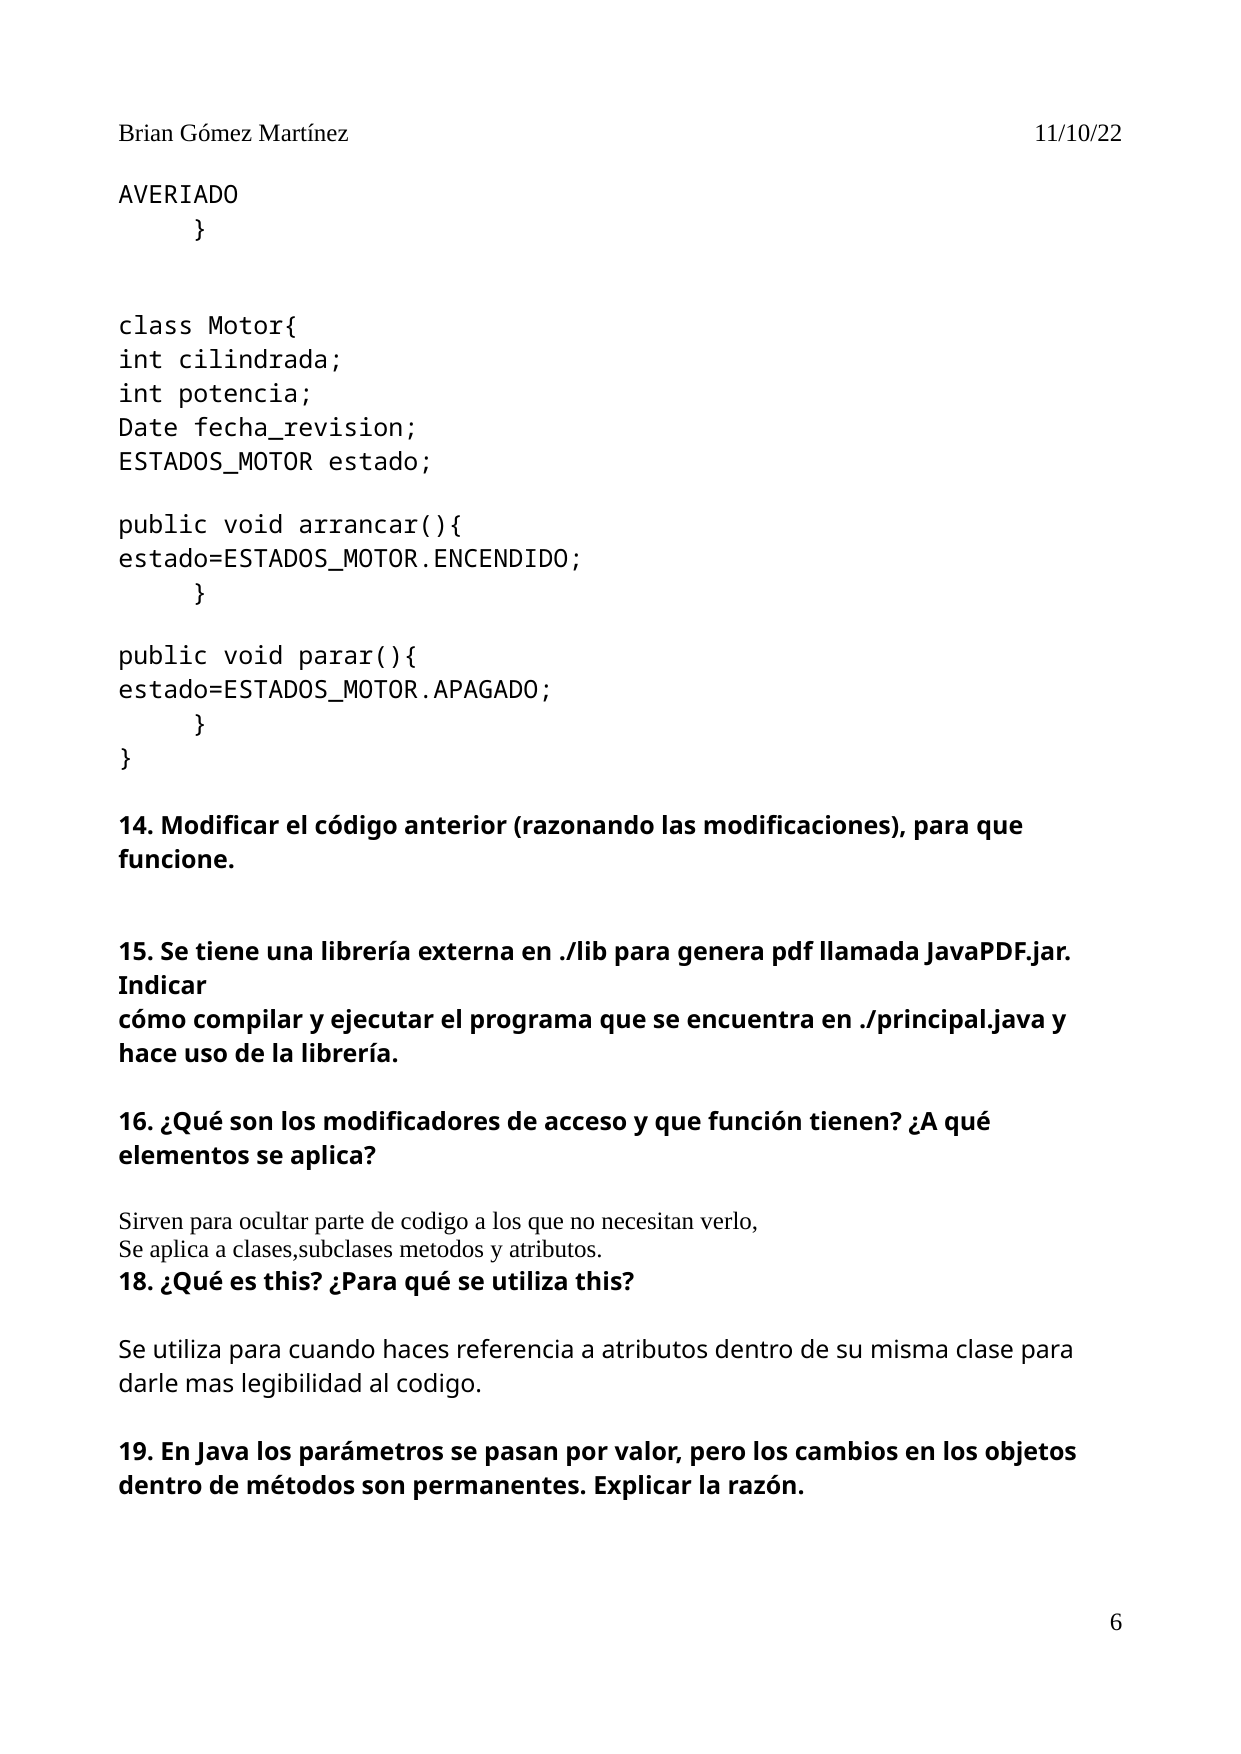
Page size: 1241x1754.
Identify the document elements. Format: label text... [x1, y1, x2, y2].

text class Motor{ int cilindrada; int potencia; Date fecha_revision; ESTADOS_MOTOR estado; [118, 278, 1122, 478]
text 19. En Java los parámetros se pasan por valor, pero los cambios en los objetos dentro de métodos son permanentes. Explicar la razón. [118, 1433, 1122, 1502]
text AVERIADO } [118, 176, 1122, 244]
text 14. Modificar el código anterior (razonando las modificaciones), para que funcione. [118, 808, 1122, 876]
text 16. ¿Qué son los modificadores de acceso y que función tienen? ¿A qué elementos se aplica? [118, 1103, 1122, 1172]
text Sirven para ocultar parte de codigo a los que no necesitan verlo, [118, 1206, 1122, 1234]
text Se aplica a clases,subclases metodos y atributos. 18. ¿Qué es this? ¿Para qué se utiliza this? [118, 1234, 1122, 1297]
text Se utiliza para cuando haces referencia a atributos dentro de su misma clase para darle mas legibilidad al codigo. [118, 1331, 1122, 1399]
text public void arrancar(){ estado=ESTADOS_MOTOR.ENCENDIDO; } [118, 478, 1122, 608]
text 15. Se tiene una librería externa en ./lib para genera pdf llamada JavaPDF.jar. Indicar cómo compilar y ejecutar el programa que se encuentra en ./principal.java y hace uso de la librería. [118, 933, 1122, 1069]
text public void parar(){ estado=ESTADOS_MOTOR.APAGADO; } } [118, 608, 1122, 773]
